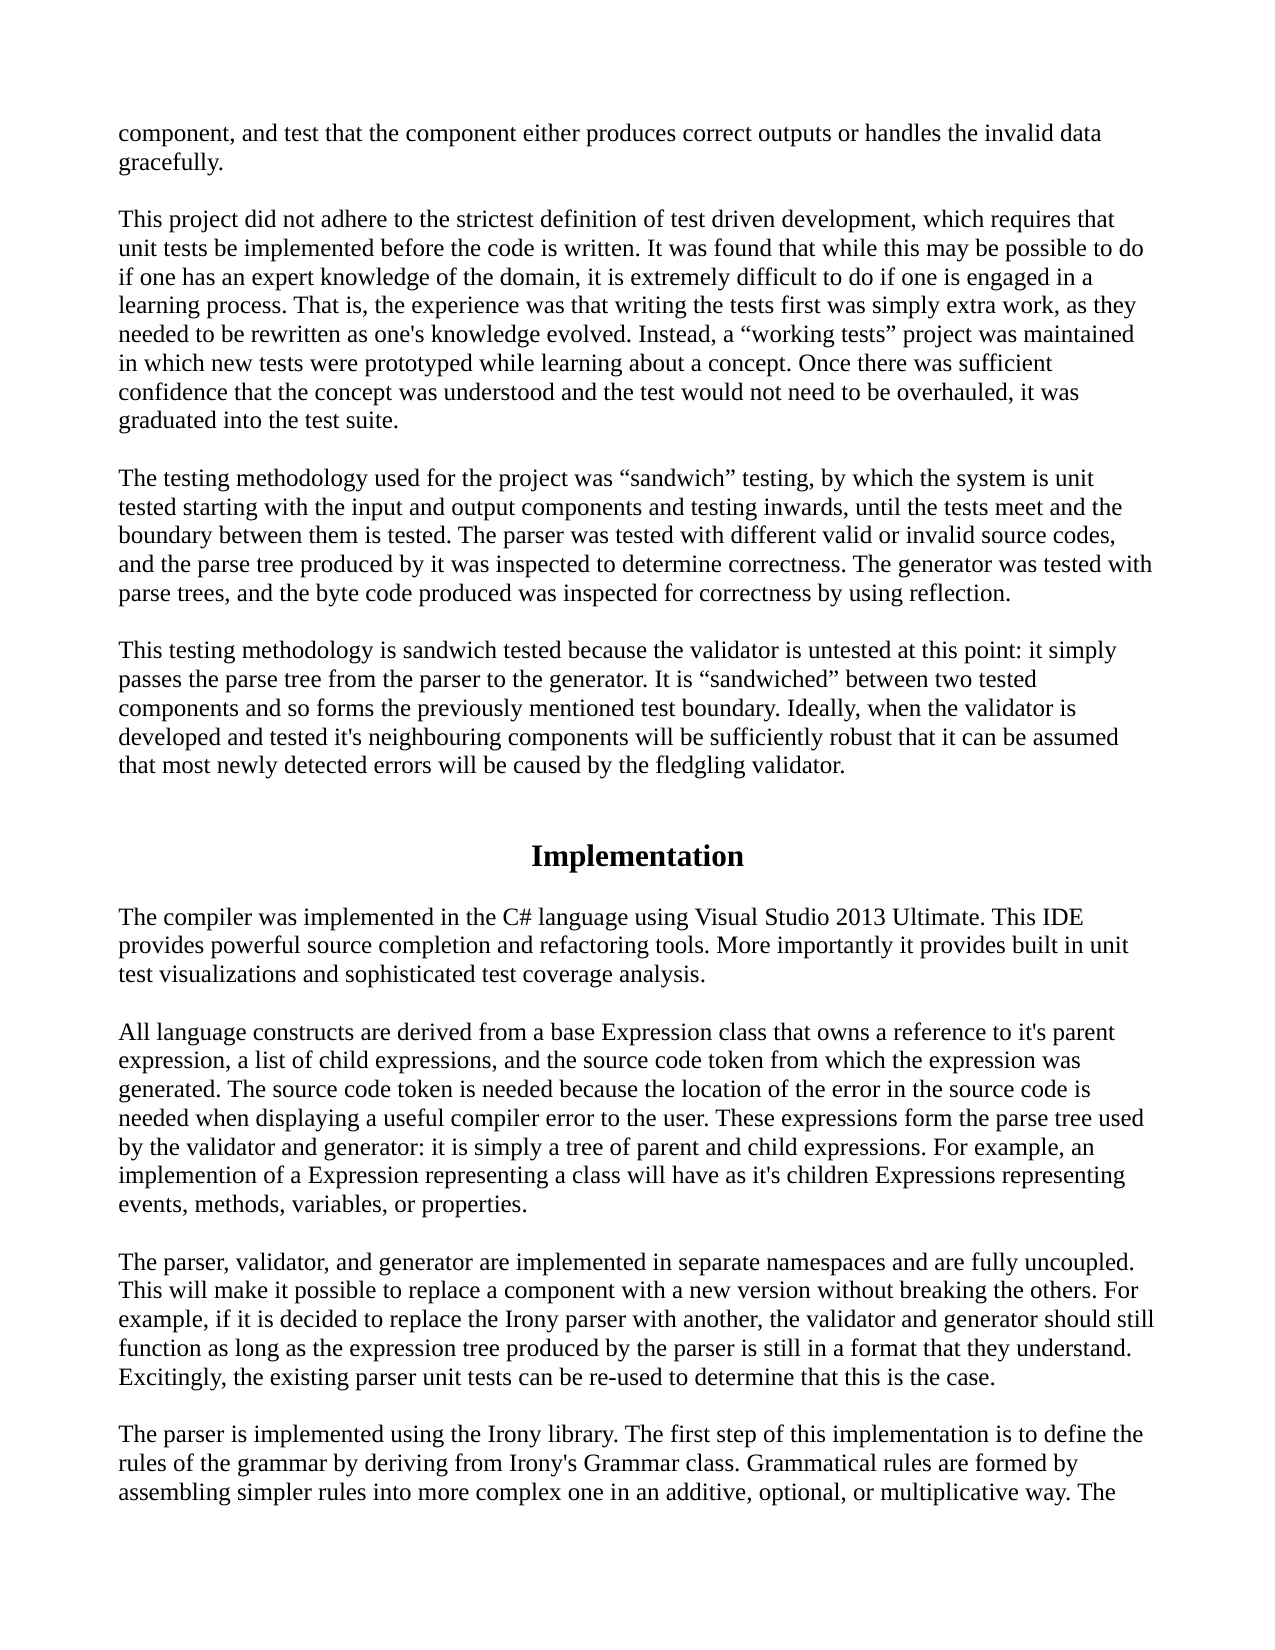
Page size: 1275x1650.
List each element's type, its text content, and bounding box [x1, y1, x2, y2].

text The compiler was implemented in the C# language using Visual Studio 2013 Ultimate. This IDE provides powerful source completion and refactoring tools. More importantly it provides built in unit test visualizations and sophisticated test coverage analysis. [118, 902, 1157, 988]
text The parser, validator, and generator are implemented in separate namespaces and are fully uncoupled. This will make it possible to replace a component with a new version without breaking the others. For example, if it is decided to replace the Irony parser with another, the validator and generator should still function as long as the expression tree produced by the parser is still in a format that they understand. Excitingly, the existing parser unit tests can be re-used to determine that this is the case. [118, 1247, 1157, 1390]
text This project did not adhere to the strictest definition of test driven development, which requires that unit tests be implemented before the code is written. It was found that while this may be possible to do if one has an expert knowledge of the domain, it is extremely difficult to do if one is engaged in a learning process. That is, the experience was that writing the tests first was simply extra work, as they needed to be rewritten as one's knowledge evolved. Instead, a “working tests” project was maintained in which new tests were prototyped while learning about a concept. Once there was sufficient confidence that the concept was understood and the test would not need to be overhauled, it was graduated into the test suite. [118, 204, 1157, 434]
text Implementation [118, 837, 1157, 873]
text This testing methodology is sandwich tested because the validator is untested at this point: it simply passes the parse tree from the parser to the generator. It is “sandwiched” between two tested components and so forms the previously mentioned test boundary. Ideally, when the validator is developed and tested it's neighbouring components will be sufficiently robust that it can be assumed that most newly detected errors will be caused by the fledgling validator. [118, 636, 1157, 779]
text component, and test that the component either produces correct outputs or handles the invalid data gracefully. [118, 118, 1157, 176]
text All language constructs are derived from a base Expression class that owns a reference to it's parent expression, a list of child expressions, and the source code token from which the expression was generated. The source code token is needed because the location of the error in the source code is needed when displaying a useful compiler error to the user. These expressions form the parse tree used by the validator and generator: it is simply a tree of parent and child expressions. For example, an implemention of a Expression representing a class will have as it's children Expressions representing events, methods, variables, or properties. [118, 1017, 1157, 1218]
text The testing methodology used for the project was “sandwich” testing, by which the system is unit tested starting with the input and output components and testing inwards, until the tests meet and the boundary between them is tested. The parser was tested with different valid or invalid source codes, and the parse tree produced by it was inspected to determine correctness. The generator was tested with parse trees, and the byte code produced was inspected for correctness by using reflection. [118, 463, 1157, 607]
text The parser is implemented using the Irony library. The first step of this implementation is to define the rules of the grammar by deriving from Irony's Grammar class. Grammatical rules are formed by assembling simpler rules into more complex one in an additive, optional, or multiplicative way. The [118, 1419, 1157, 1505]
